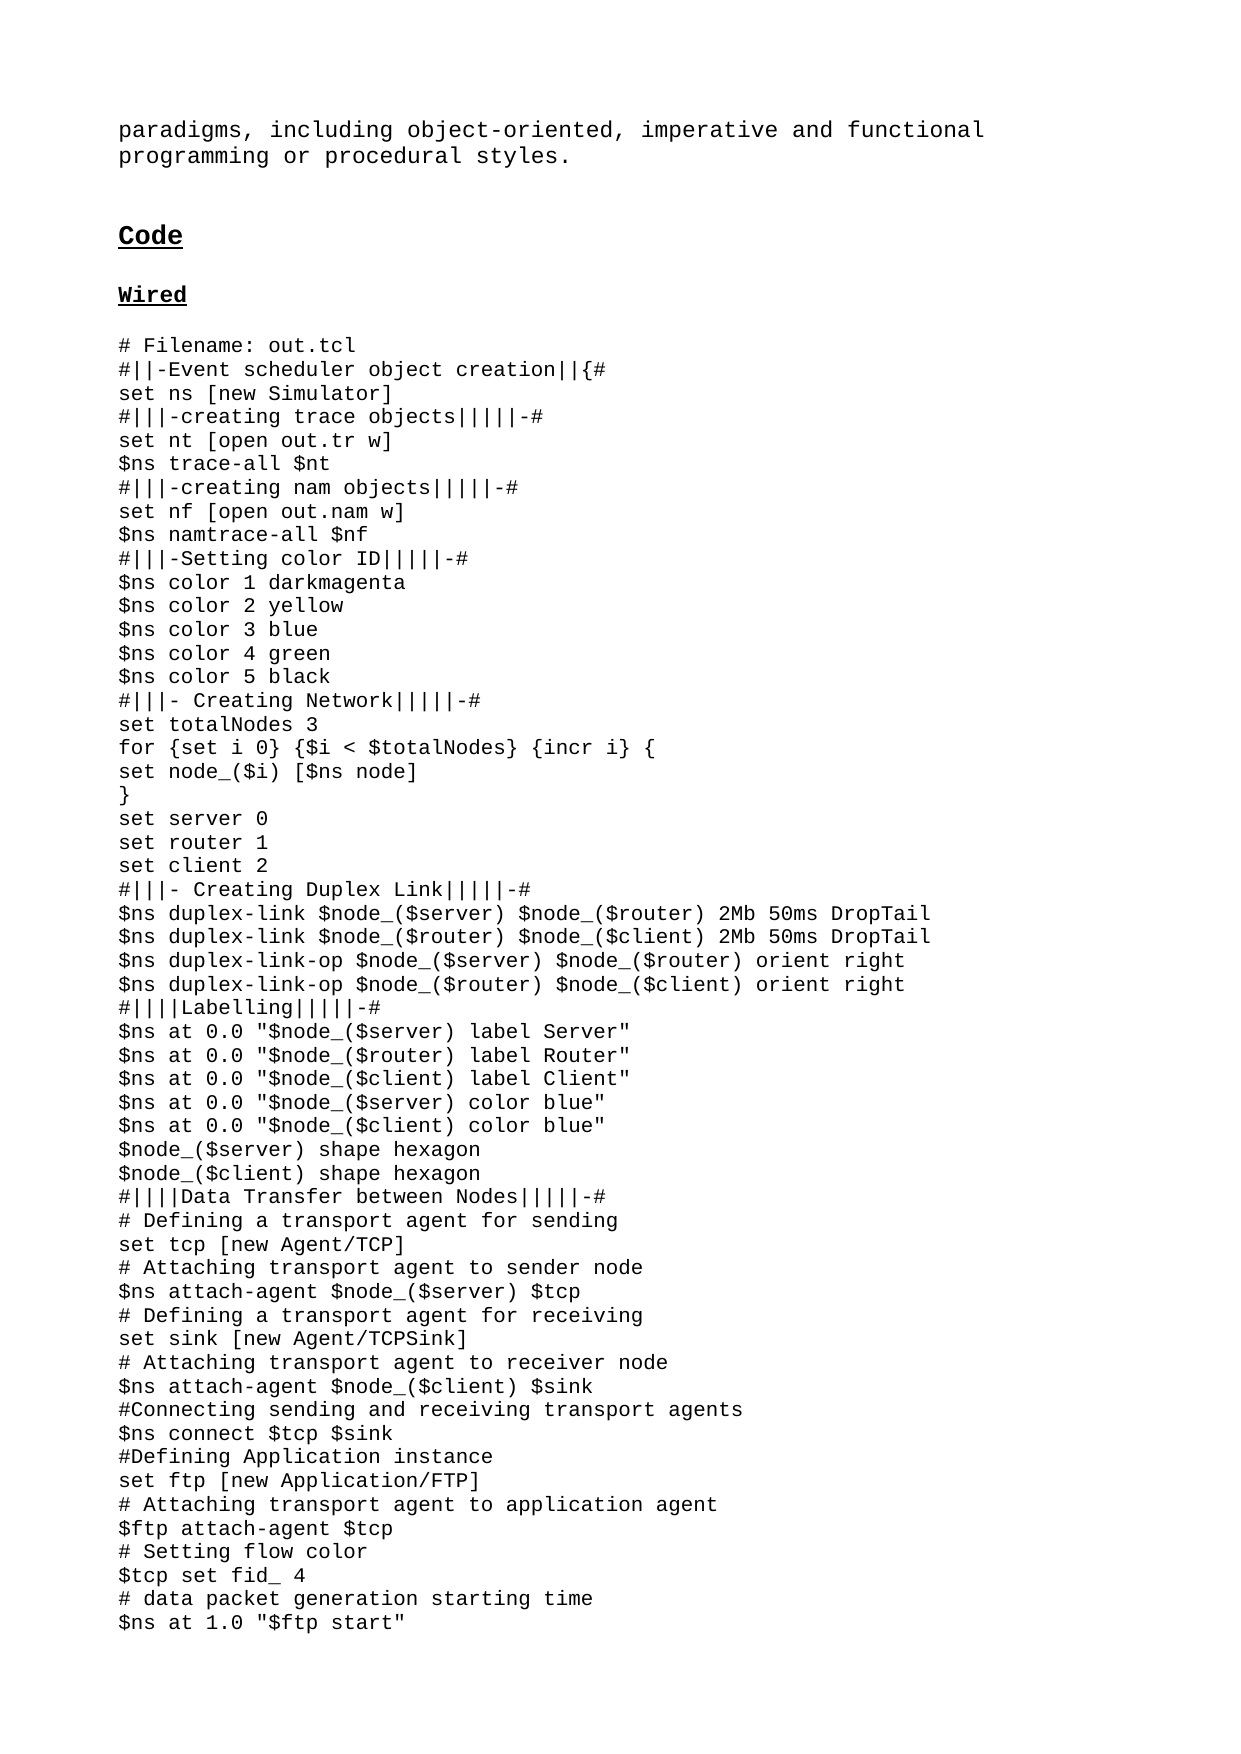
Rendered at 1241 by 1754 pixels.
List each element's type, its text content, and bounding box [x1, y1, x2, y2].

text set client 2 [118, 855, 1122, 879]
text set tcp [new Agent/TCP] [118, 1234, 1122, 1257]
text #||||Labelling|||||-# [118, 997, 1122, 1021]
text # Attaching transport agent to application agent [118, 1494, 1122, 1517]
text $ns at 0.0 "$node_($server) label Server" [118, 1021, 1122, 1044]
text $ns namtrace-all $nf [118, 524, 1122, 548]
text set ftp [new Application/FTP] [118, 1470, 1122, 1494]
text # Defining a transport agent for receiving [118, 1305, 1122, 1328]
text # Attaching transport agent to receiver node [118, 1352, 1122, 1376]
text $ns at 0.0 "$node_($client) label Client" [118, 1068, 1122, 1092]
text $ns color 4 green [118, 643, 1122, 666]
text # Setting flow color [118, 1541, 1122, 1565]
text # data packet generation starting time [118, 1588, 1122, 1612]
text # Attaching transport agent to sender node [118, 1257, 1122, 1281]
text set node_($i) [$ns node] [118, 761, 1122, 784]
text # Defining a transport agent for sending [118, 1210, 1122, 1234]
text $ns color 3 blue [118, 619, 1122, 643]
text $ns attach-agent $node_($server) $tcp [118, 1281, 1122, 1305]
text #|||-creating nam objects|||||-# [118, 477, 1122, 501]
text #|||-Setting color ID|||||-# [118, 548, 1122, 572]
text $ns at 0.0 "$node_($client) color blue" [118, 1116, 1122, 1139]
text $tcp set fid_ 4 [118, 1565, 1122, 1588]
text set nt [open out.tr w] [118, 430, 1122, 453]
text #Connecting sending and receiving transport agents [118, 1399, 1122, 1423]
text paradigms, including object-oriented, imperative and functional programming or procedural styles. [118, 118, 1122, 170]
text #||||Data Transfer between Nodes|||||-# [118, 1186, 1122, 1210]
text $ns at 1.0 "$ftp start" [118, 1612, 1122, 1636]
text $ns duplex-link-op $node_($server) $node_($router) orient right [118, 950, 1122, 974]
text set router 1 [118, 832, 1122, 855]
text set nf [open out.nam w] [118, 501, 1122, 524]
text $ns duplex-link $node_($router) $node_($client) 2Mb 50ms DropTail [118, 926, 1122, 950]
text $ns connect $tcp $sink [118, 1423, 1122, 1447]
text for {set i 0} {$i < $totalNodes} {incr i} { [118, 737, 1122, 761]
text $ns attach-agent $node_($client) $sink [118, 1376, 1122, 1399]
text #|||-creating trace objects|||||-# [118, 406, 1122, 430]
text #|||- Creating Duplex Link|||||-# [118, 879, 1122, 903]
text $node_($client) shape hexagon [118, 1163, 1122, 1186]
text $ns color 1 darkmagenta [118, 572, 1122, 595]
text #Defining Application instance [118, 1447, 1122, 1470]
text Code [118, 222, 1122, 253]
text $ns duplex-link-op $node_($router) $node_($client) orient right [118, 974, 1122, 997]
text Wired [118, 283, 1122, 309]
text #||-Event scheduler object creation||{# [118, 359, 1122, 382]
text $ns color 5 black [118, 666, 1122, 690]
text #|||- Creating Network|||||-# [118, 690, 1122, 713]
text set sink [new Agent/TCPSink] [118, 1328, 1122, 1352]
text $ns duplex-link $node_($server) $node_($router) 2Mb 50ms DropTail [118, 903, 1122, 926]
text $node_($server) shape hexagon [118, 1139, 1122, 1163]
text $ns color 2 yellow [118, 595, 1122, 619]
text set server 0 [118, 808, 1122, 832]
text $ftp attach-agent $tcp [118, 1517, 1122, 1541]
text set ns [new Simulator] [118, 382, 1122, 406]
text } [118, 784, 1122, 808]
text $ns at 0.0 "$node_($router) label Router" [118, 1044, 1122, 1068]
text $ns at 0.0 "$node_($server) color blue" [118, 1092, 1122, 1116]
text $ns trace-all $nt [118, 453, 1122, 477]
text # Filename: out.tcl [118, 335, 1122, 359]
text set totalNodes 3 [118, 713, 1122, 737]
